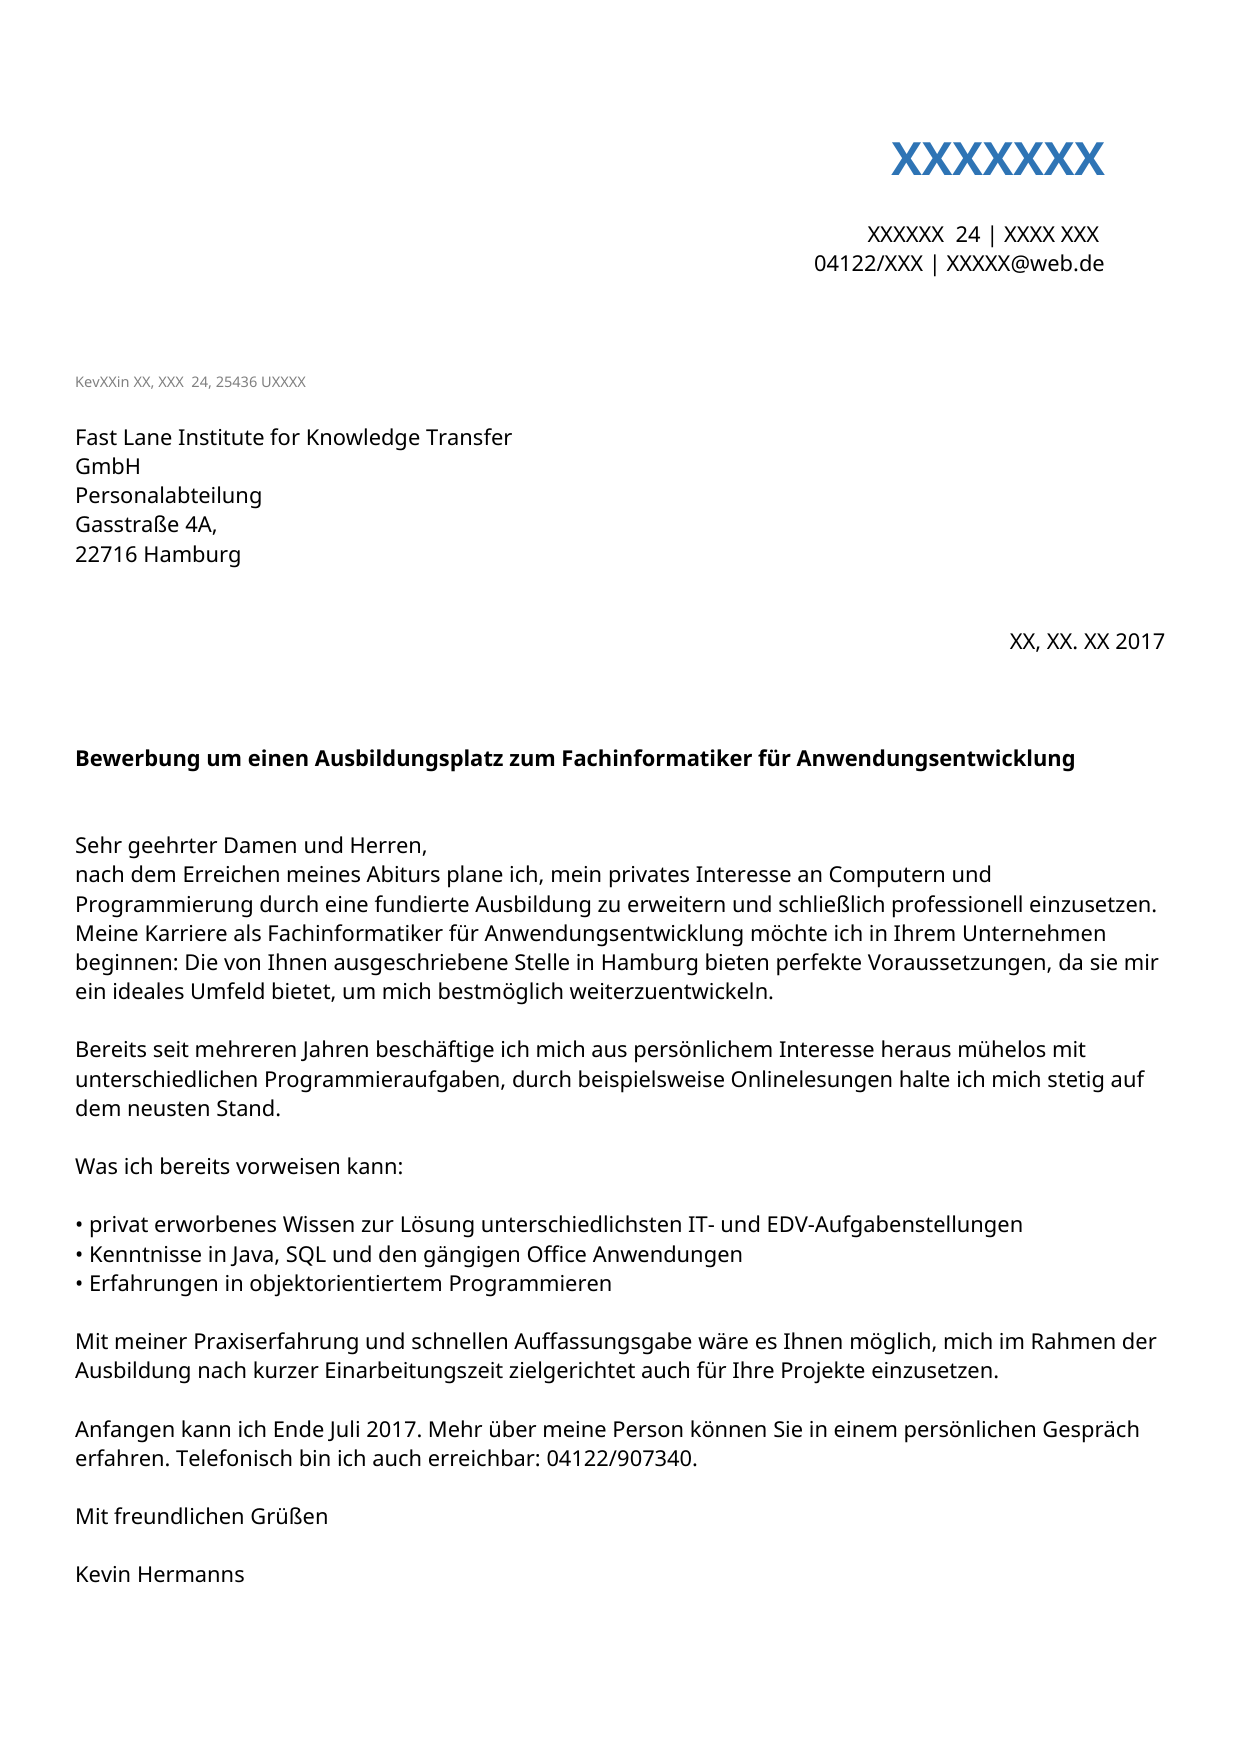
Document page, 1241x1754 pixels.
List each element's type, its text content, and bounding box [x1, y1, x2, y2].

text Anfangen kann ich Ende Juli 2017. Mehr über meine Person können Sie in einem persönlichen Gespräch erfahren. Telefonisch bin ich auch erreichbar: 04122/907340. [75, 1414, 1165, 1472]
text Bereits seit mehreren Jahren beschäftige ich mich aus persönlichem Interesse heraus mühelos mit unterschiedlichen Programmieraufgaben, durch beispielsweise Onlinelesungen halte ich mich stetig auf dem neusten Stand. [75, 1034, 1165, 1122]
text • privat erworbenes Wissen zur Lösung unterschiedlichsten IT- und EDV-Aufgabenstellungen [75, 1209, 1165, 1239]
text XX, XX. XX 2017 [75, 626, 1165, 655]
text Bewerbung um einen Ausbildungsplatz zum Fachinformatiker für Anwendungsentwicklung [75, 743, 1165, 801]
text Kevin Hermanns [75, 1559, 1165, 1589]
text Mit meiner Praxiserfahrung und schnellen Auffassungsgabe wäre es Ihnen möglich, mich im Rahmen der Ausbildung nach kurzer Einarbeitungszeit zielgerichtet auch für Ihre Projekte einzusetzen. [75, 1326, 1165, 1384]
table_header [529, 104, 1172, 568]
text Meine Karriere als Fachinformatiker für Anwendungsentwicklung möchte ich in Ihrem Unternehmen beginnen: Die von Ihnen ausgeschriebene Stelle in Hamburg bieten perfekte Voraussetzungen, da sie mir ein ideales Umfeld bietet, um mich bestmöglich weiterzuentwickeln. [75, 918, 1165, 1005]
text Was ich bereits vorweisen kann: [75, 1151, 1165, 1180]
text Mit freundlichen Grüßen [75, 1501, 1165, 1530]
text Sehr geehrter Damen und Herren, nach dem Erreichen meines Abiturs plane ich, mein privates Interesse an Computern und Programmierung durch eine fundierte Ausbildung zu erweitern und schließlich professionell einzusetzen. [75, 830, 1165, 918]
table_header XXXXXXX XXXXXX 24 | XXXX XXX 04122/XXX | XXXXX@web.de [529, 104, 1105, 290]
text • Erfahrungen in objektorientiertem Programmieren [75, 1268, 1165, 1297]
text • Kenntnisse in Java, SQL und den gängigen Office Anwendungen [75, 1239, 1165, 1268]
table_header KevXXin XX, XXX 24, 25436 UXXXX Fast Lane Institute for Knowledge Transfer GmbH Personalabteilung Gasstraße 4A, 22716 Hamburg [75, 104, 529, 568]
